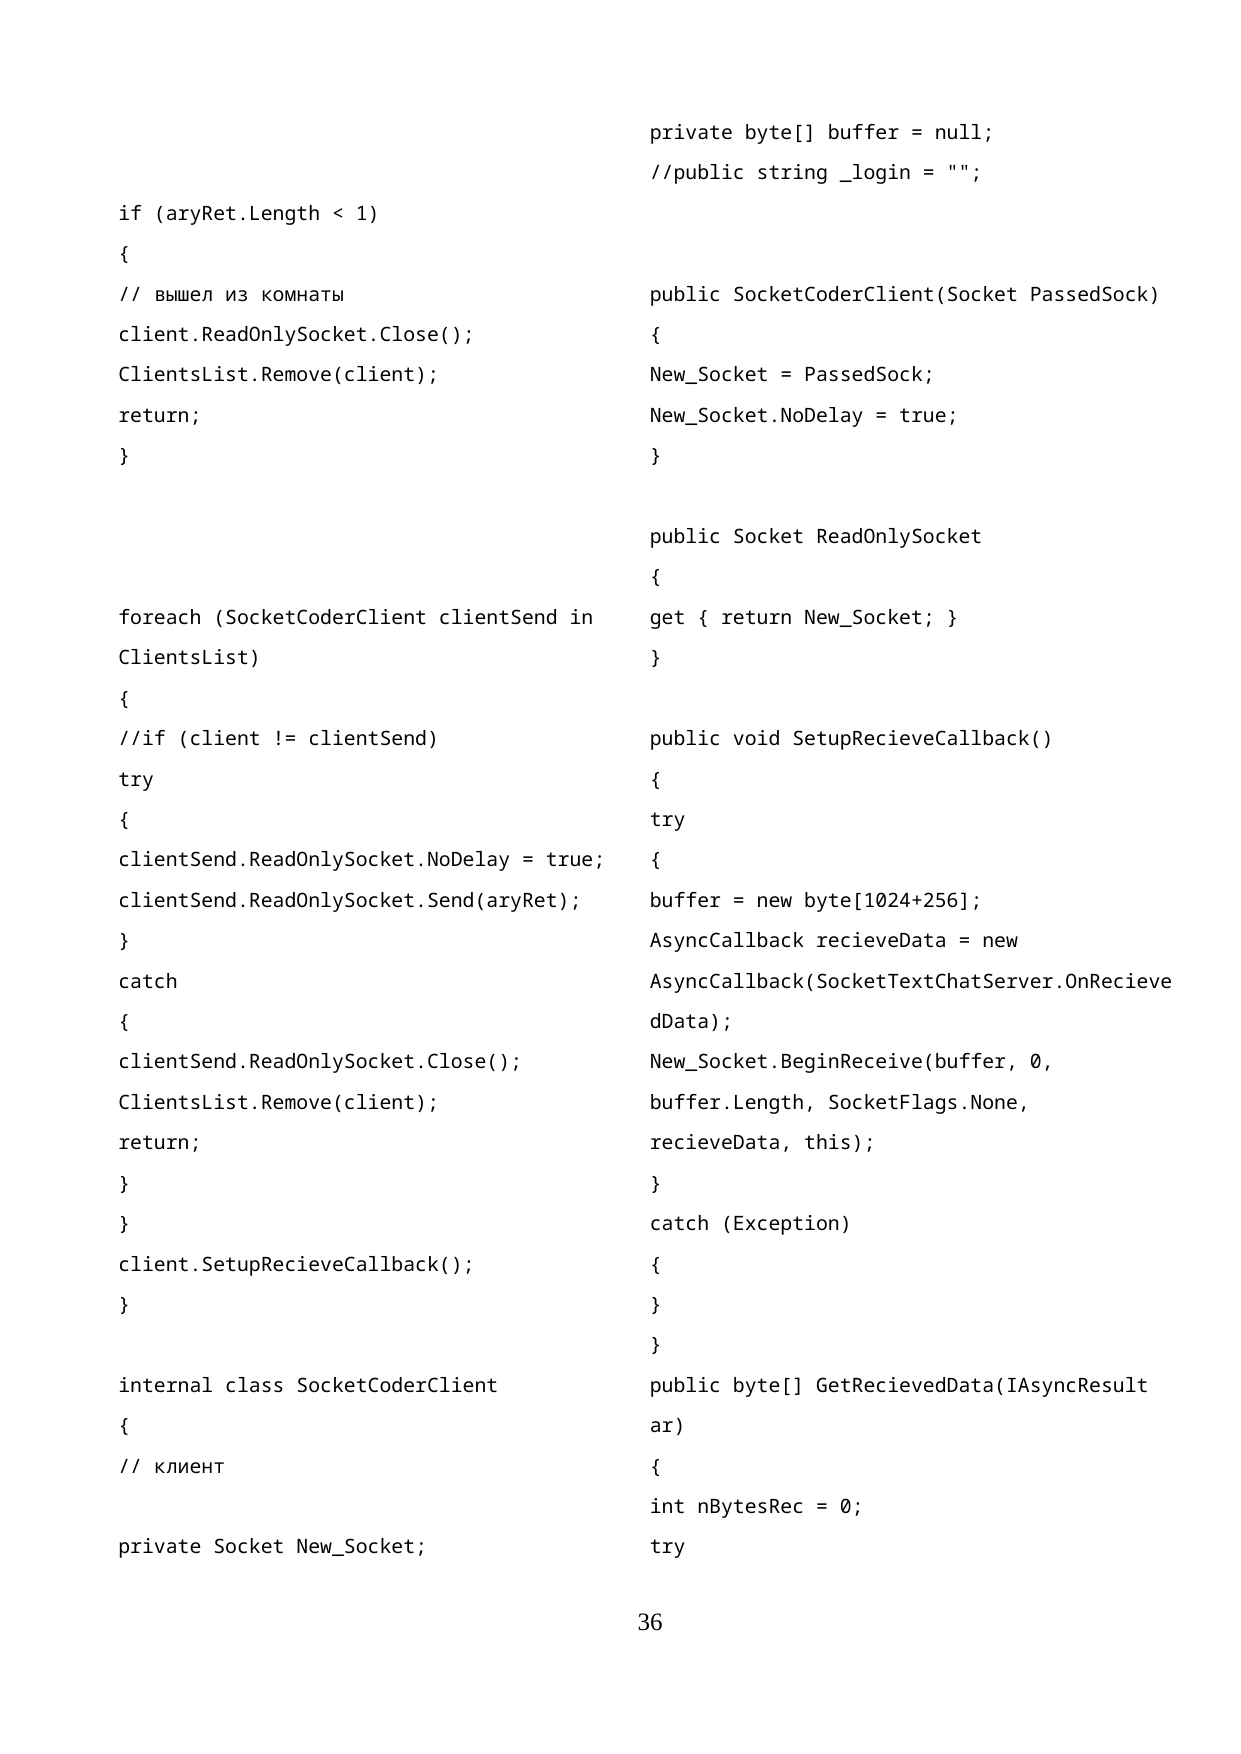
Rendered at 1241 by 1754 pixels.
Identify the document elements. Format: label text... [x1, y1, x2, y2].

text public SocketCoderClient(Socket PassedSock) [649, 280, 1181, 307]
text client.SetupRecieveCallback(); [118, 1250, 649, 1277]
text New_Socket = PassedSock; [649, 361, 1181, 388]
text //public string _login = ""; [649, 158, 1181, 186]
text ClientsList.Remove(client); [118, 361, 649, 388]
text { [118, 684, 649, 711]
text } [649, 1169, 1181, 1196]
text // клиент [118, 1452, 649, 1479]
text { [118, 1007, 649, 1034]
text New_Socket.NoDelay = true; [649, 401, 1181, 428]
text { [649, 563, 1181, 590]
text internal class SocketCoderClient [118, 1371, 649, 1398]
text } [118, 926, 649, 953]
text return; [118, 1128, 649, 1156]
text catch [118, 967, 649, 994]
text { [118, 805, 649, 832]
text } [118, 1169, 649, 1196]
text clientSend.ReadOnlySocket.NoDelay = true; [118, 846, 649, 873]
text { [649, 765, 1181, 792]
text { [118, 1411, 649, 1438]
text public Socket ReadOnlySocket [649, 522, 1181, 549]
text } [118, 1290, 649, 1317]
text } [118, 1209, 649, 1236]
text } [649, 1331, 1181, 1358]
text public byte[] GetRecievedData(IAsyncResult ar) [649, 1371, 1181, 1438]
text } [118, 441, 649, 468]
text clientSend.ReadOnlySocket.Send(aryRet); [118, 886, 649, 913]
text { [649, 1250, 1181, 1277]
text get { return New_Socket; } [649, 603, 1181, 630]
text { [118, 239, 649, 266]
text } [649, 441, 1181, 468]
text try [649, 805, 1181, 832]
text // вышел из комнаты [118, 280, 649, 307]
text foreach (SocketCoderClient clientSend in ClientsList) [118, 603, 649, 671]
text if (aryRet.Length < 1) [118, 199, 649, 226]
text private Socket New_Socket; [118, 1533, 649, 1560]
text clientSend.ReadOnlySocket.Close(); [118, 1048, 649, 1075]
text try [118, 765, 649, 792]
text return; [118, 401, 649, 428]
text New_Socket.BeginReceive(buffer, 0, buffer.Length, SocketFlags.None, recieveData, this); [649, 1048, 1181, 1156]
text client.ReadOnlySocket.Close(); [118, 320, 649, 347]
text private byte[] buffer = null; [649, 118, 1181, 145]
text AsyncCallback recieveData = new AsyncCallback(SocketTextChatServer.OnRecievedData); [649, 926, 1181, 1034]
text ClientsList.Remove(client); [118, 1088, 649, 1115]
text { [649, 1452, 1181, 1479]
text int nBytesRec = 0; [649, 1492, 1181, 1519]
text { [649, 846, 1181, 873]
text buffer = new byte[1024+256]; [649, 886, 1181, 913]
text { [649, 320, 1181, 347]
text try [649, 1533, 1181, 1560]
text catch (Exception) [649, 1209, 1181, 1236]
text //if (client != clientSend) [118, 724, 649, 751]
text } [649, 1290, 1181, 1317]
text } [649, 643, 1181, 671]
text public void SetupRecieveCallback() [649, 724, 1181, 751]
